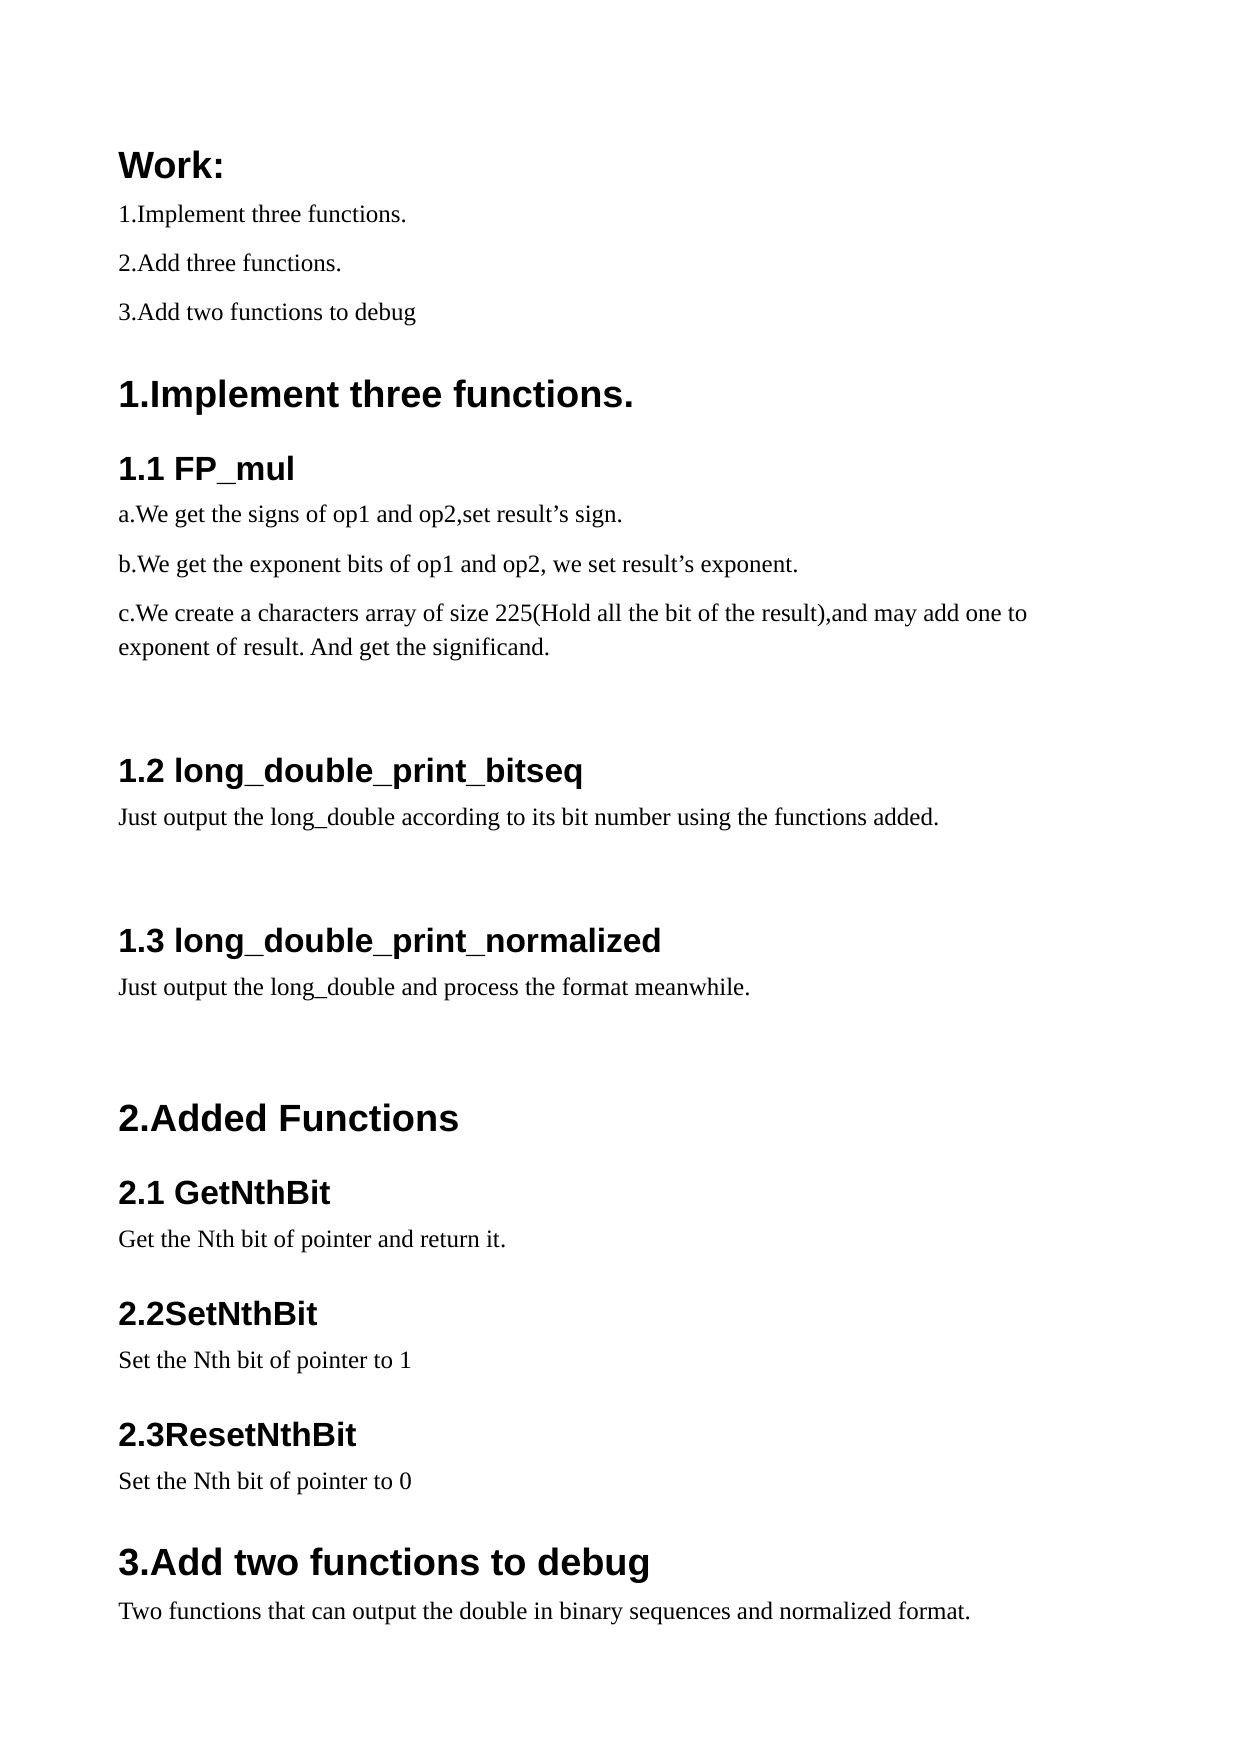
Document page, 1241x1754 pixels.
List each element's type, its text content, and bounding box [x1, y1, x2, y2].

text c.We create a characters array of size 225(Hold all the bit of the result),and may add one to exponent of result. And get the significand. [118, 598, 1122, 661]
text Two functions that can output the double in binary sequences and normalized format. [118, 1596, 1122, 1625]
text Set the Nth bit of pointer to 1 [118, 1345, 1122, 1373]
text b.We get the exponent bits of op1 and op2, we set result’s exponent. [118, 549, 1122, 577]
text 2.Add three functions. [118, 248, 1122, 277]
text Just output the long_double and process the format meanwhile. [118, 972, 1122, 1001]
subtitle Work: [118, 143, 1122, 187]
subtitle 2.2SetNthBit [118, 1293, 1122, 1332]
text 1.Implement three functions. [118, 199, 1122, 228]
text Just output the long_double according to its bit number using the functions added. [118, 802, 1122, 831]
subtitle 2.1 GetNthBit [118, 1172, 1122, 1211]
subtitle 1.Implement three functions. [118, 371, 1122, 415]
subtitle 2.3ResetNthBit [118, 1414, 1122, 1453]
subtitle 3.Add two functions to debug [118, 1540, 1122, 1583]
subtitle 1.3 long_double_print_normalized [118, 921, 1122, 960]
subtitle 1.2 long_double_print_bitseq [118, 751, 1122, 790]
subtitle 2.Added Functions [118, 1096, 1122, 1139]
text a.We get the signs of op1 and op2,set result’s sign. [118, 499, 1122, 528]
text Set the Nth bit of pointer to 0 [118, 1466, 1122, 1494]
text 3.Add two functions to debug [118, 297, 1122, 326]
subtitle 1.1 FP_mul [118, 448, 1122, 487]
text Get the Nth bit of pointer and return it. [118, 1224, 1122, 1252]
